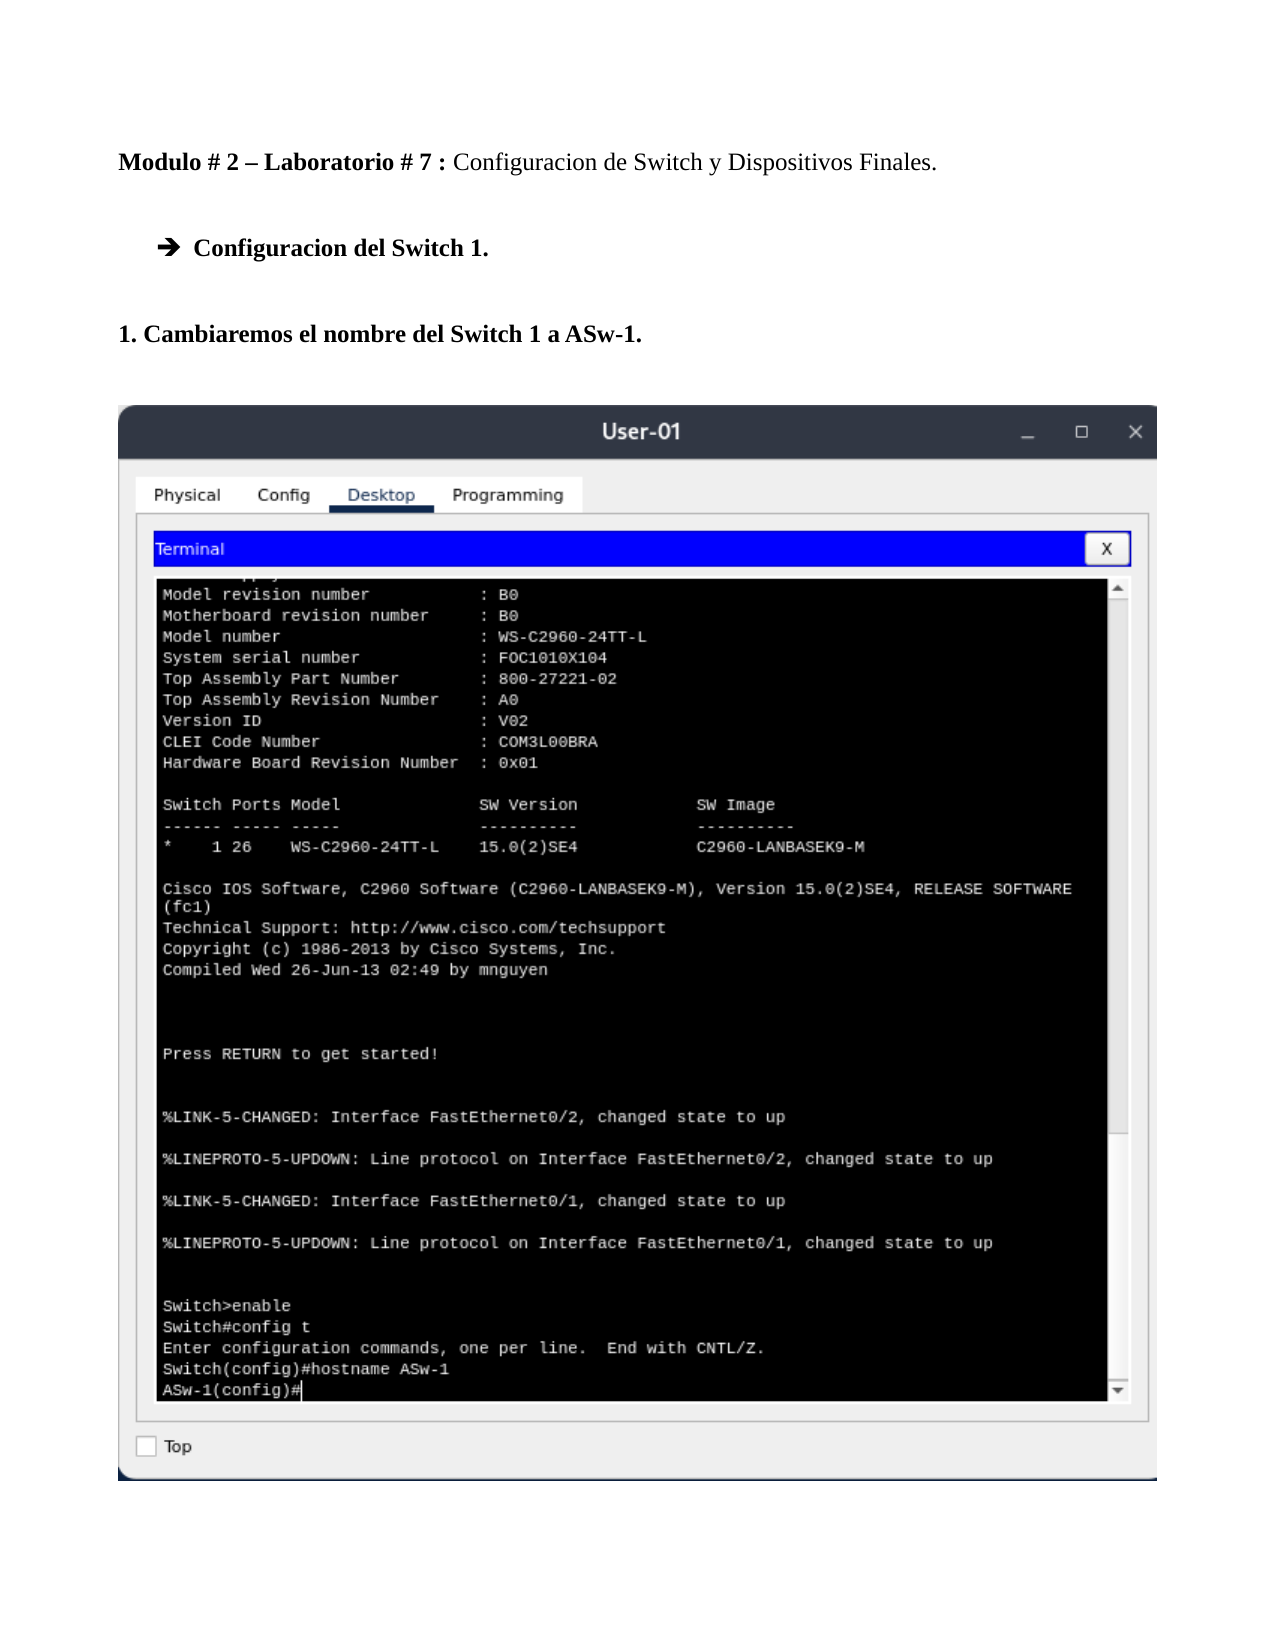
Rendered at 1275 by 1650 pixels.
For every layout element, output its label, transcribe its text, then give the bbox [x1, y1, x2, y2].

list Configuracion del Switch 1. [156, 233, 1157, 262]
picture [118, 405, 1157, 1481]
text 1. Cambiaremos el nombre del Switch 1 a ASw-1. [118, 319, 1157, 348]
text Modulo # 2 – Laboratorio # 7 : Configuracion de Switch y Dispositivos Finales. [118, 147, 1157, 176]
